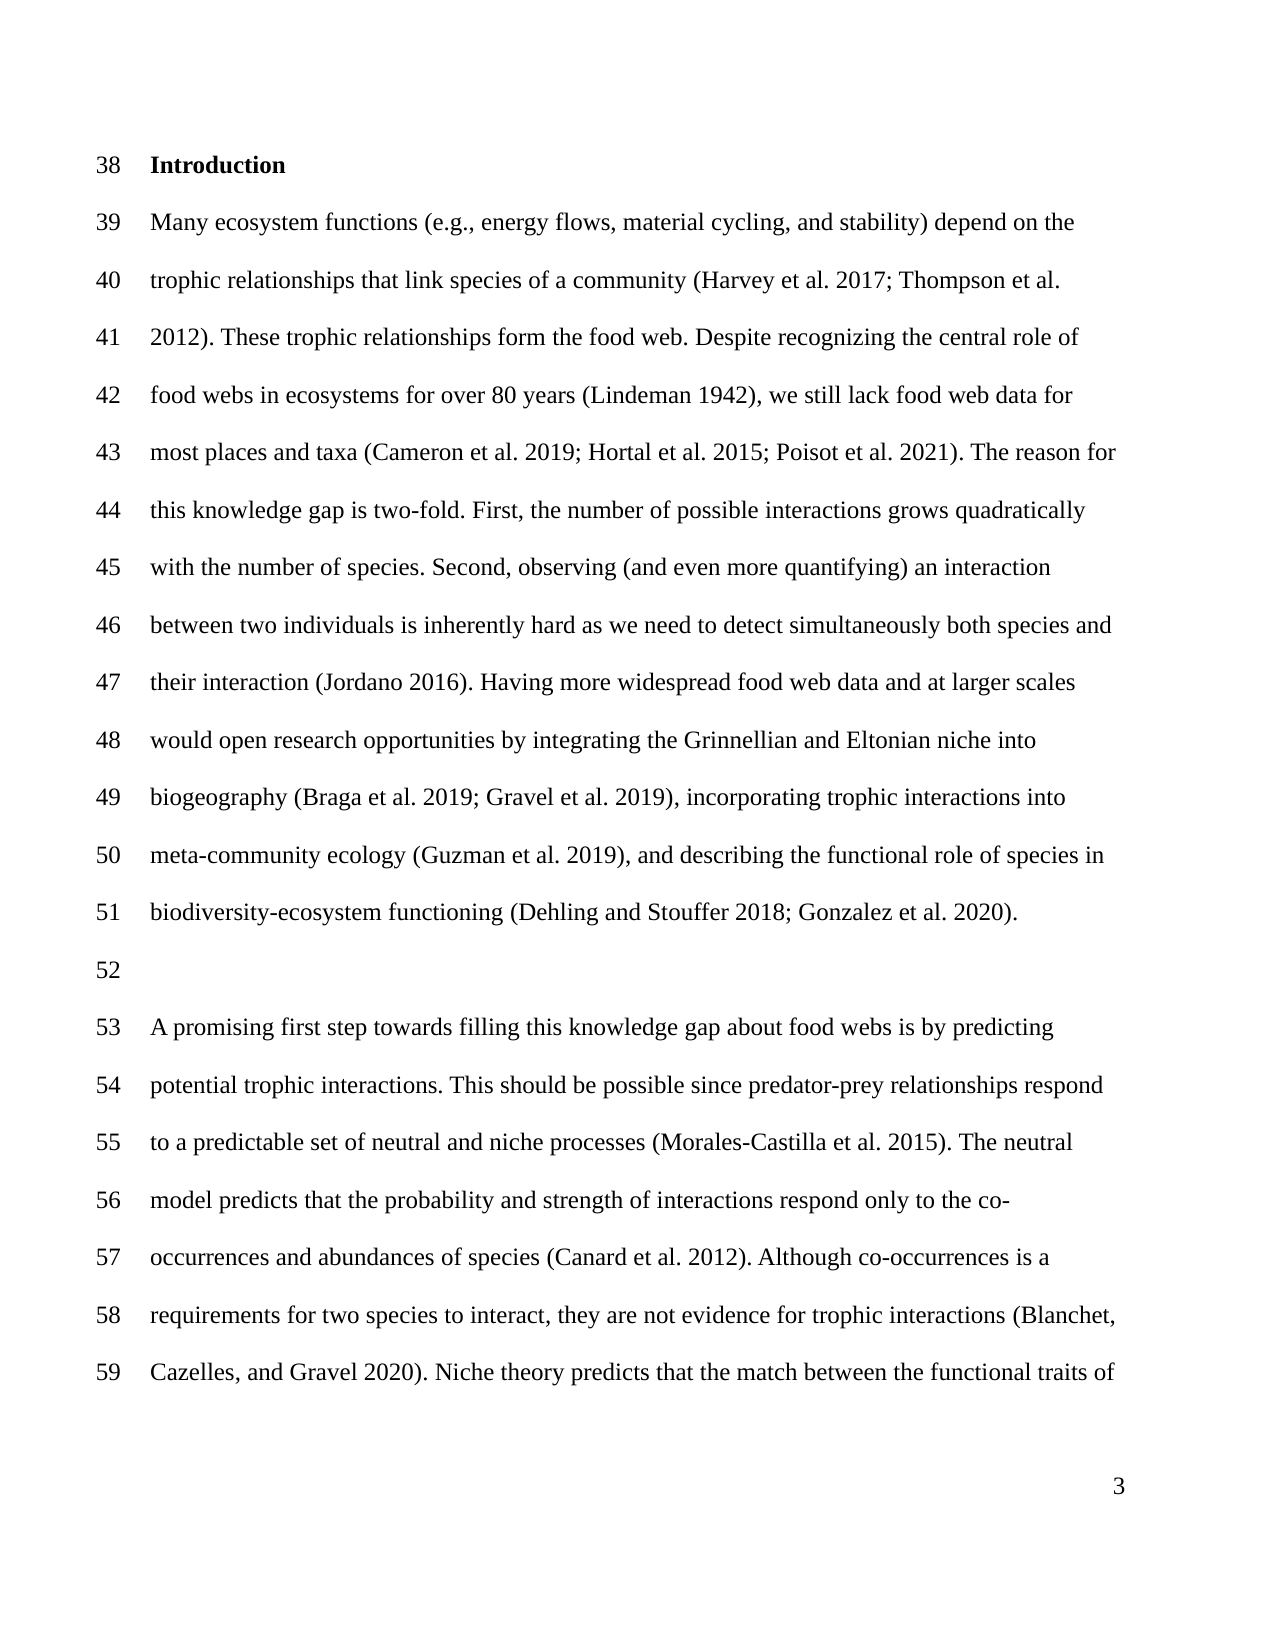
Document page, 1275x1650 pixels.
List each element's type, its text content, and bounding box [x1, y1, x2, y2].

text A promising first step towards filling this knowledge gap about food webs is by predicting potential trophic interactions. This should be possible since predator-prey relationships respond to a predictable set of neutral and niche processes (Morales-Castilla et al. 2015). The neutral model predicts that the probability and strength of interactions respond only to the co-occurrences and abundances of species (Canard et al. 2012). Although co-occurrences is a requirements for two species to interact, they are not evidence for trophic interactions (Blanchet, Cazelles, and Gravel 2020). Niche theory predicts that the match between the functional traits of [150, 1012, 1125, 1386]
text Introduction [150, 150, 1125, 179]
text Many ecosystem functions (e.g., energy flows, material cycling, and stability) depend on the trophic relationships that link species of a community (Harvey et al. 2017; Thompson et al. 2012). These trophic relationships form the food web. Despite recognizing the central role of food webs in ecosystems for over 80 years (Lindeman 1942), we still lack food web data for most places and taxa (Cameron et al. 2019; Hortal et al. 2015; Poisot et al. 2021). The reason for this knowledge gap is two-fold. First, the number of possible interactions grows quadratically with the number of species. Second, observing (and even more quantifying) an interaction between two individuals is inherently hard as we need to detect simultaneously both species and their interaction (Jordano 2016). Having more widespread food web data and at larger scales would open research opportunities by integrating the Grinnellian and Eltonian niche into biogeography (Braga et al. 2019; Gravel et al. 2019), incorporating trophic interactions into meta-community ecology (Guzman et al. 2019), and describing the functional role of species in biodiversity-ecosystem functioning (Dehling and Stouffer 2018; Gonzalez et al. 2020). [150, 207, 1125, 926]
